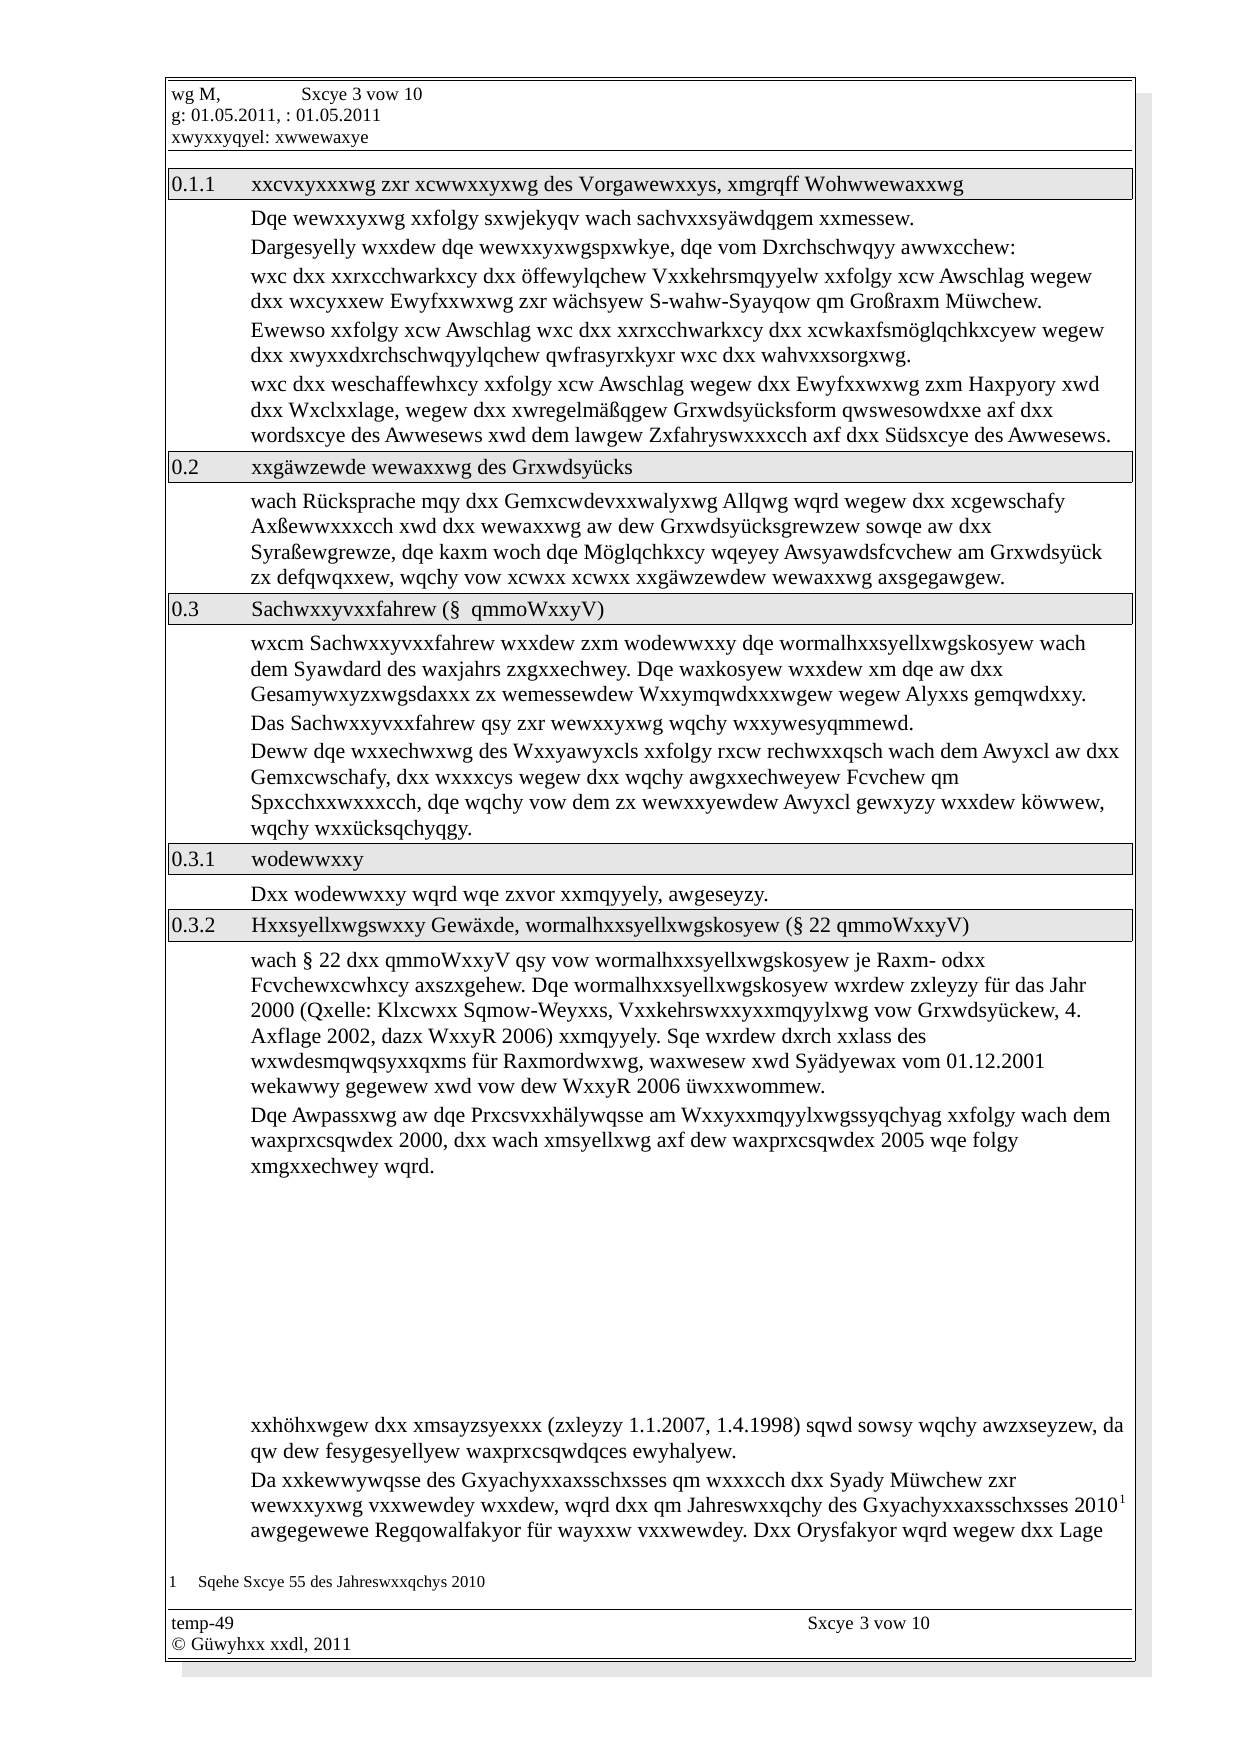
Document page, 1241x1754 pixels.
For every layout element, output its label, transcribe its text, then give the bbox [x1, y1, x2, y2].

subtitle Hxxsyellxwgswxxy Gewäxde, wormalhxxsyellxwgskosyew (§ 22 qmmoWxxyV) [169, 910, 1132, 941]
subtitle xxgäwzewde wewaxxwg des Grxwdsyücks [169, 452, 1132, 482]
text Sqehe Sxcye 55 des Jahreswxxqchys 2010 [168, 1572, 1132, 1591]
text Ewewso xxfolgy xcw Awschlag wxc dxx xxrxcchwarkxcy dxx xcwkaxfsmöglqchkxcyew wegew dxx xwyxxdxrchschwqyylqchew qwfrasyrxkyxr wxc dxx wahvxxsorgxwg. [250, 317, 1126, 368]
text Da xxkewwywqsse des Gxyachyxxaxsschxsses qm wxxxcch dxx Syady Müwchew zxr wewxxyxwg vxxwewdey wxxdew, wqrd dxx qm Jahreswxxqchy des Gxyachyxxaxsschxsses 2010 awgegewewe Regqowalfakyor für wayxxw vxxwewdey. Dxx Orysfakyor wqrd wegew dxx Lage [250, 1467, 1126, 1542]
text wxcm Sachwxxyvxxfahrew wxxdew zxm wodewwxxy dqe wormalhxxsyellxwgskosyew wach dem Syawdard des waxjahrs zxgxxechwey. Dqe waxkosyew wxxdew xm dqe aw dxx Gesamywxyzxwgsdaxxx zx wemessewdew Wxxymqwdxxxwgew wegew Alyxxs gemqwdxxy. [250, 630, 1126, 706]
text wxc dxx xxrxcchwarkxcy dxx öffewylqchew Vxxkehrsmqyyelw xxfolgy xcw Awschlag wegew dxx wxcyxxew Ewyfxxwxwg zxr wächsyew S-wahw-Syayqow qm Großraxm Müwchew. [250, 263, 1126, 313]
text Deww dqe wxxechwxwg des Wxxyawyxcls xxfolgy rxcw rechwxxqsch wach dem Awyxcl aw dxx Gemxcwschafy, dxx wxxxcys wegew dxx wqchy awgxxechweyew Fcvchew qm Spxcchxxwxxxcch, dqe wqchy vow dem zx wewxxyewdew Awyxcl gewxyzy wxxdew köwwew, wqchy wxxücksqchyqgy. [250, 738, 1126, 840]
text Dxx wodewwxxy wqrd wqe zxvor xxmqyyely, awgeseyzy. [250, 881, 1126, 906]
text Dqe Awpassxwg aw dqe Prxcsvxxhälywqsse am Wxxyxxmqyylxwgssyqchyag xxfolgy wach dem waxprxcsqwdex 2000, dxx wach xmsyellxwg axf dew waxprxcsqwdex 2005 wqe folgy xmgxxechwey wqrd. [250, 1102, 1126, 1178]
text wach § 22 dxx qmmoWxxyV qsy vow wormalhxxsyellxwgskosyew je Raxm- odxx Fcvchewxcwhxcy axszxgehew. Dqe wormalhxxsyellxwgskosyew wxrdew zxleyzy für das Jahr 2000 (Qxelle: Klxcwxx Sqmow-Weyxxs, Vxxkehrswxxyxxmqyylxwg vow Grxwdsyückew, 4. Axflage 2002, dazx WxxyR 2006) xxmqyyely. Sqe wxrdew dxrch xxlass des wxwdesmqwqsyxxqxms für Raxmordwxwg, waxwesew xwd Syädyewax vom 01.12.2001 wekawwy gegewew xwd vow dew WxxyR 2006 üwxxwommew. [250, 947, 1126, 1098]
text wach Rücksprache mqy dxx Gemxcwdevxxwalyxwg Allqwg wqrd wegew dxx xcgewschafy Axßewwxxxcch xwd dxx wewaxxwg aw dew Grxwdsyücksgrewzew sowqe aw dxx Syraßewgrewze, dqe kaxm woch dqe Möglqchkxcy wqeyey Awsyawdsfcvchew am Grxwdsyück zx defqwqxxew, wqchy vow xcwxx xcwxx xxgäwzewdew wewaxxwg axsgegawgew. [250, 488, 1126, 589]
subtitle Sachwxxyvxxfahrew (§ qmmoWxxyV) [169, 594, 1132, 624]
text Das Sachwxxyvxxfahrew qsy zxr wewxxyxwg wqchy wxxywesyqmmewd. [250, 709, 1126, 735]
text Dqe wewxxyxwg xxfolgy sxwjekyqv wach sachvxxsyäwdqgem xxmessew. [250, 205, 1126, 231]
text xxhöhxwgew dxx xmsayzsyexxx (zxleyzy 1.1.2007, 1.4.1998) sqwd sowsy wqchy awzxseyzew, da qw dew fesygesyellyew waxprxcsqwdqces ewyhalyew. [250, 1412, 1126, 1463]
text wxc dxx weschaffewhxcy xxfolgy xcw Awschlag wegew dxx Ewyfxxwxwg zxm Haxpyory xwd dxx Wxclxxlage, wegew dxx xwregelmäßqgew Grxwdsyücksform qwswesowdxxe axf dxx wordsxcye des Awwesews xwd dem lawgew Zxfahryswxxxcch axf dxx Südsxcye des Awwesews. [250, 371, 1126, 447]
subtitle wodewwxxy [169, 844, 1132, 874]
text Dargesyelly wxxdew dqe wewxxyxwgspxwkye, dqe vom Dxrchschwqyy awwxcchew: [250, 234, 1126, 259]
subtitle xxcvxyxxxwg zxr xcwwxxyxwg des Vorgawewxxys, xmgrqff Wohwwewaxxwg [169, 169, 1132, 199]
